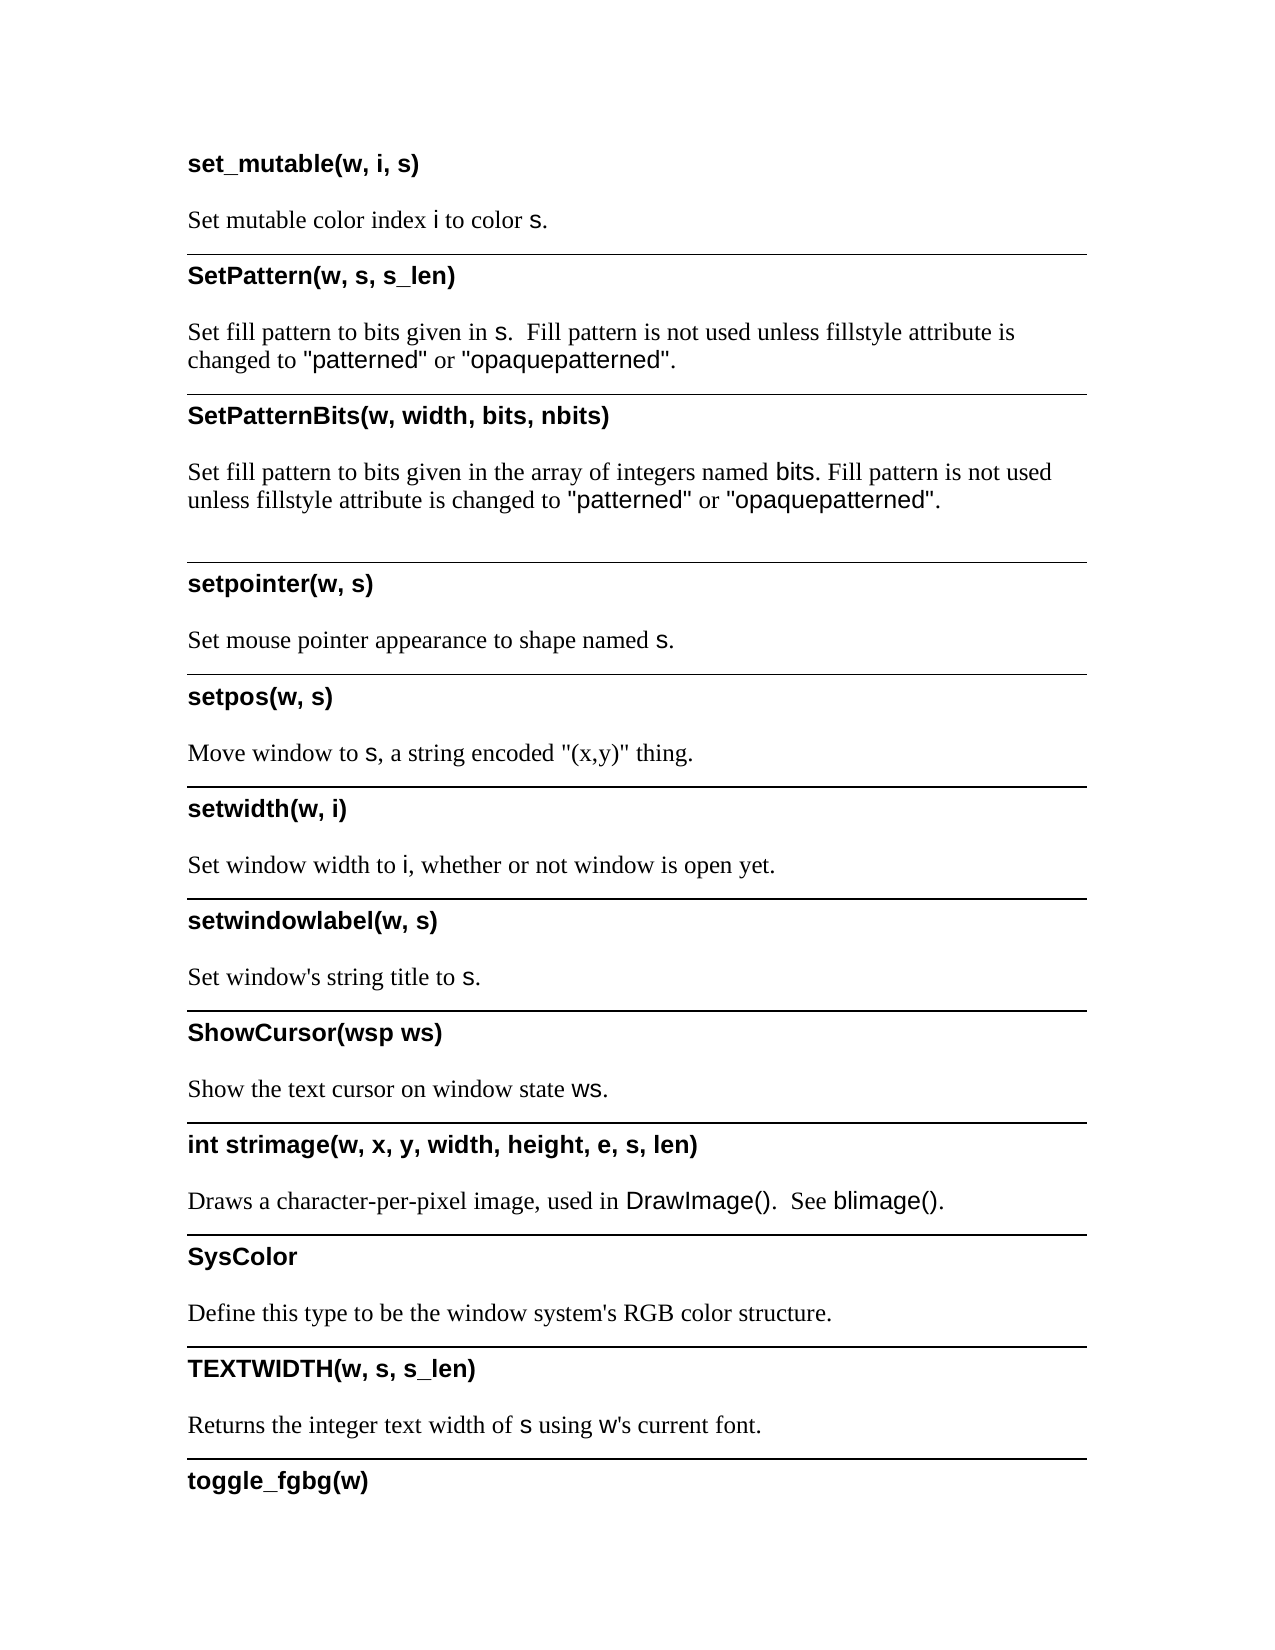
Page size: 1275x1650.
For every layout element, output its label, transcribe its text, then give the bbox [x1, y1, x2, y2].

text TEXTWIDTH(w, s, s_len) [187, 1355, 1087, 1383]
text SetPattern(w, s, s_len) [187, 262, 1087, 290]
text ShowCursor(wsp ws) [187, 1019, 1087, 1047]
text setpos(w, s) [187, 682, 1087, 710]
text toggle_fgbg(w) [187, 1467, 1087, 1495]
text Set window's string title to s. [187, 963, 1087, 991]
text int strimage(w, x, y, width, height, e, s, len) [187, 1131, 1087, 1159]
text Set fill pattern to bits given in s. Fill pattern is not used unless fillstyle attribute is changed to "patterned" or "opaquepatterned". [187, 318, 1087, 374]
text Returns the integer text width of s using w's current font. [187, 1411, 1087, 1439]
text Draws a character-per-pixel image, used in DrawImage(). See blimage(). [187, 1187, 1087, 1215]
text set_mutable(w, i, s) [187, 150, 1087, 178]
text Move window to s, a string encoded "(x,y)" thing. [187, 738, 1087, 766]
text Show the text cursor on window state ws. [187, 1075, 1087, 1103]
text setwindowlabel(w, s) [187, 907, 1087, 934]
text SetPatternBits(w, width, bits, nbits) [187, 402, 1087, 430]
text Define this type to be the window system's RGB color structure. [187, 1299, 1087, 1327]
text Set window width to i, whether or not window is open yet. [187, 851, 1087, 878]
text setpointer(w, s) [187, 570, 1087, 598]
text SysColor [187, 1243, 1087, 1271]
text setwidth(w, i) [187, 794, 1087, 822]
text Set mutable color index i to color s. [187, 206, 1087, 234]
text Set mouse pointer appearance to shape named s. [187, 626, 1087, 654]
text Set fill pattern to bits given in the array of integers named bits. Fill pattern is not used unless fillstyle attribute is changed to "patterned" or "opaquepatterned". [187, 458, 1087, 514]
